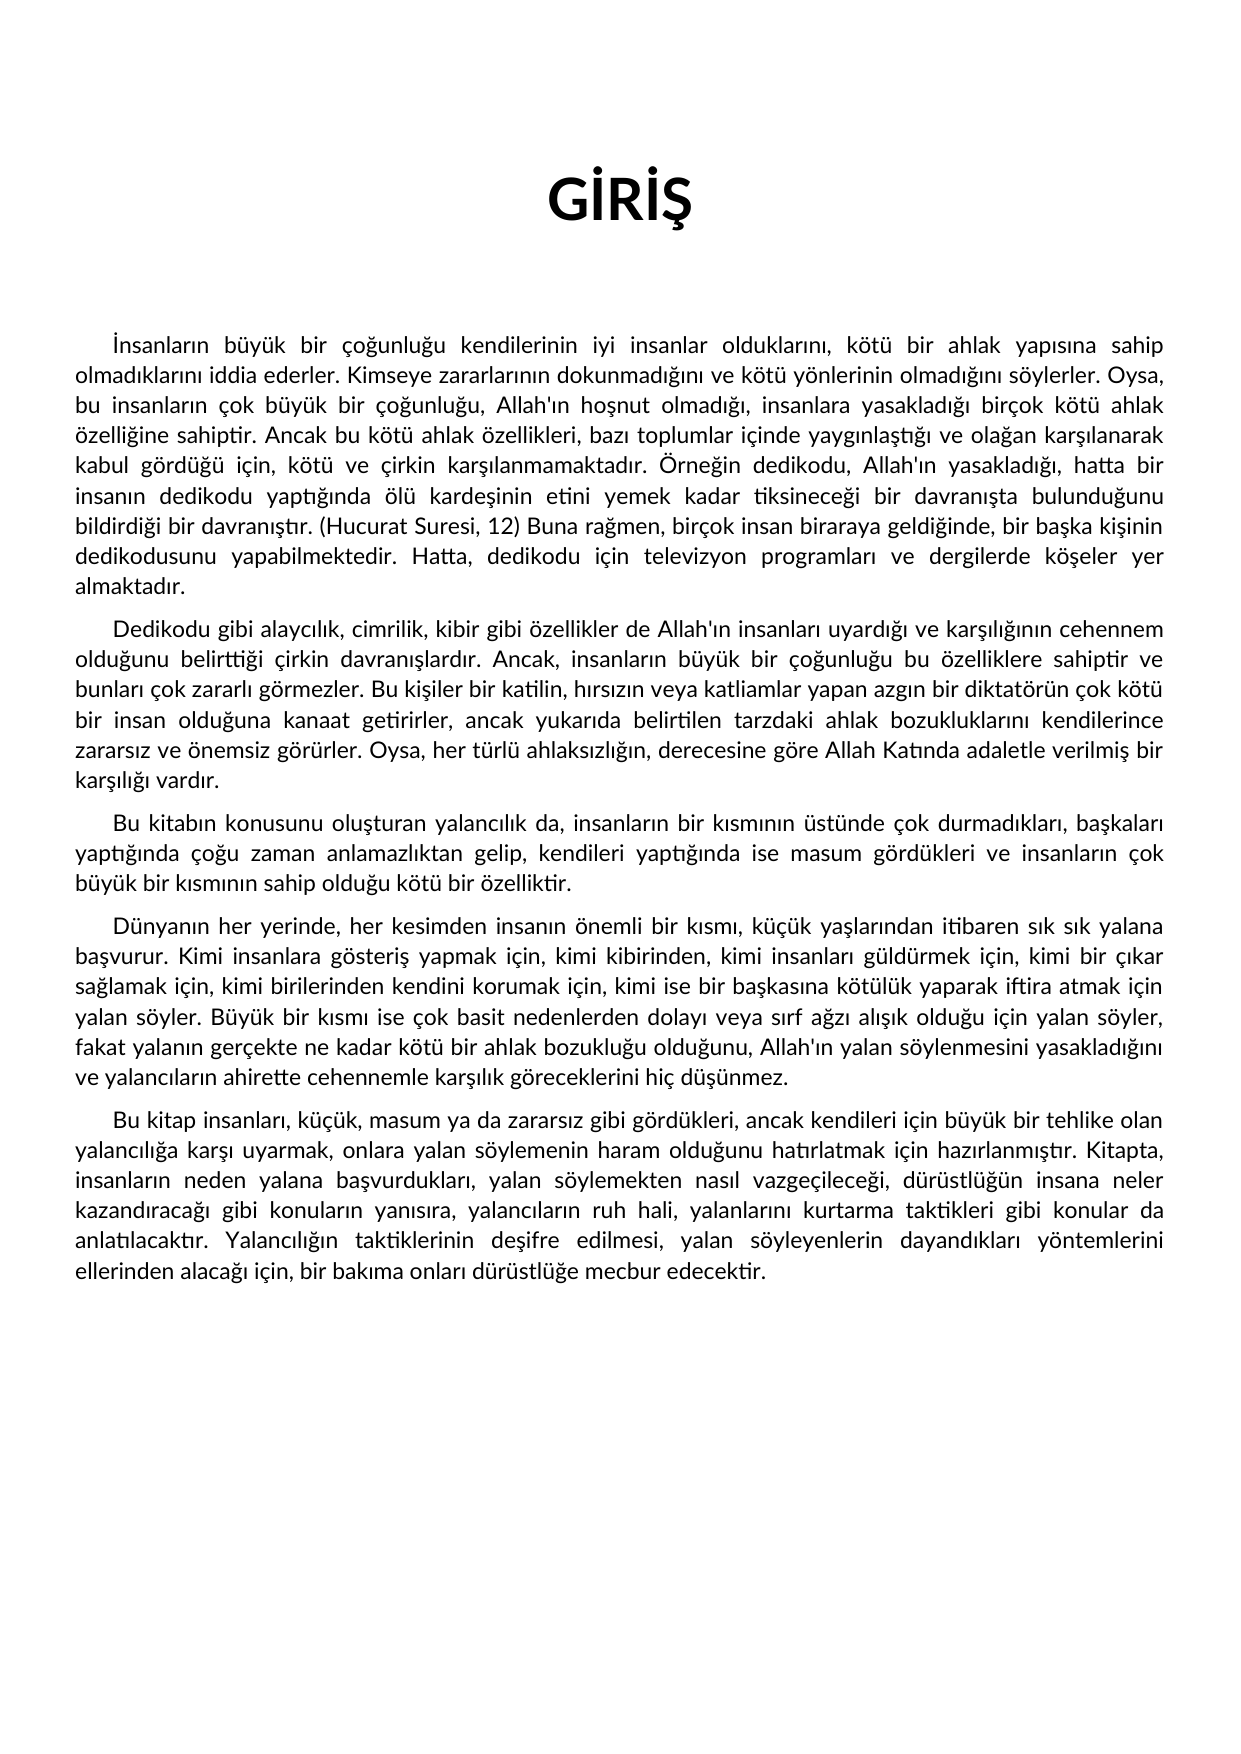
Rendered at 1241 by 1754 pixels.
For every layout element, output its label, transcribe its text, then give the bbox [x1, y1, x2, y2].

subtitle GİRİŞ [75, 162, 1165, 232]
text Dedikodu gibi alaycılık, cimrilik, kibir gibi özellikler de Allah'ın insanları uyardığı ve karşılığının cehennem olduğunu belirttiği çirkin davranışlardır. Ancak, insanların büyük bir çoğunluğu bu özelliklere sahiptir ve bunları çok zararlı görmezler. Bu kişiler bir katilin, hırsızın veya katliamlar yapan azgın bir diktatörün çok kötü bir insan olduğuna kanaat getirirler, ancak yukarıda belirtilen tarzdaki ahlak bozukluklarını kendilerince zararsız ve önemsiz görürler. Oysa, her türlü ahlaksızlığın, derecesine göre Allah Katında adaletle verilmiş bir karşılığı vardır. [75, 615, 1165, 793]
text İnsanların büyük bir çoğunluğu kendilerinin iyi insanlar olduklarını, kötü bir ahlak yapısına sahip olmadıklarını iddia ederler. Kimseye zararlarının dokunmadığını ve kötü yönlerinin olmadığını söylerler. Oysa, bu insanların çok büyük bir çoğunluğu, Allah'ın hoşnut olmadığı, insanlara yasakladığı birçok kötü ahlak özelliğine sahiptir. Ancak bu kötü ahlak özellikleri, bazı toplumlar içinde yaygınlaştığı ve olağan karşılanarak kabul gördüğü için, kötü ve çirkin karşılanmamaktadır. Örneğin dedikodu, Allah'ın yasakladığı, hatta bir insanın dedikodu yaptığında ölü kardeşinin etini yemek kadar tiksineceği bir davranışta bulunduğunu bildirdiği bir davranıştır. (Hucurat Suresi, 12) Buna rağmen, birçok insan biraraya geldiğinde, bir başka kişinin dedikodusunu yapabilmektedir. Hatta, dedikodu için televizyon programları ve dergilerde köşeler yer almaktadır. [75, 330, 1165, 599]
text Bu kitabın konusunu oluşturan yalancılık da, insanların bir kısmının üstünde çok durmadıkları, başkaları yaptığında çoğu zaman anlamazlıktan gelip, kendileri yaptığında ise masum gördükleri ve insanların çok büyük bir kısmının sahip olduğu kötü bir özelliktir. [75, 808, 1165, 896]
text Dünyanın her yerinde, her kesimden insanın önemli bir kısmı, küçük yaşlarından itibaren sık sık yalana başvurur. Kimi insanlara gösteriş yapmak için, kimi kibirinden, kimi insanları güldürmek için, kimi bir çıkar sağlamak için, kimi birilerinden kendini korumak için, kimi ise bir başkasına kötülük yaparak iftira atmak için yalan söyler. Büyük bir kısmı ise çok basit nedenlerden dolayı veya sırf ağzı alışık olduğu için yalan söyler, fakat yalanın gerçekte ne kadar kötü bir ahlak bozukluğu olduğunu, Allah'ın yalan söylenmesini yasakladığını ve yalancıların ahirette cehennemle karşılık göreceklerini hiç düşünmez. [75, 912, 1165, 1090]
text Bu kitap insanları, küçük, masum ya da zararsız gibi gördükleri, ancak kendileri için büyük bir tehlike olan yalancılığa karşı uyarmak, onlara yalan söylemenin haram olduğunu hatırlatmak için hazırlanmıştır. Kitapta, insanların neden yalana başvurdukları, yalan söylemekten nasıl vazgeçileceği, dürüstlüğün insana neler kazandıracağı gibi konuların yanısıra, yalancıların ruh hali, yalanlarını kurtarma taktikleri gibi konular da anlatılacaktır. Yalancılığın taktiklerinin deşifre edilmesi, yalan söyleyenlerin dayandıkları yöntemlerini ellerinden alacağı için, bir bakıma onları dürüstlüğe mecbur edecektir. [75, 1105, 1165, 1284]
